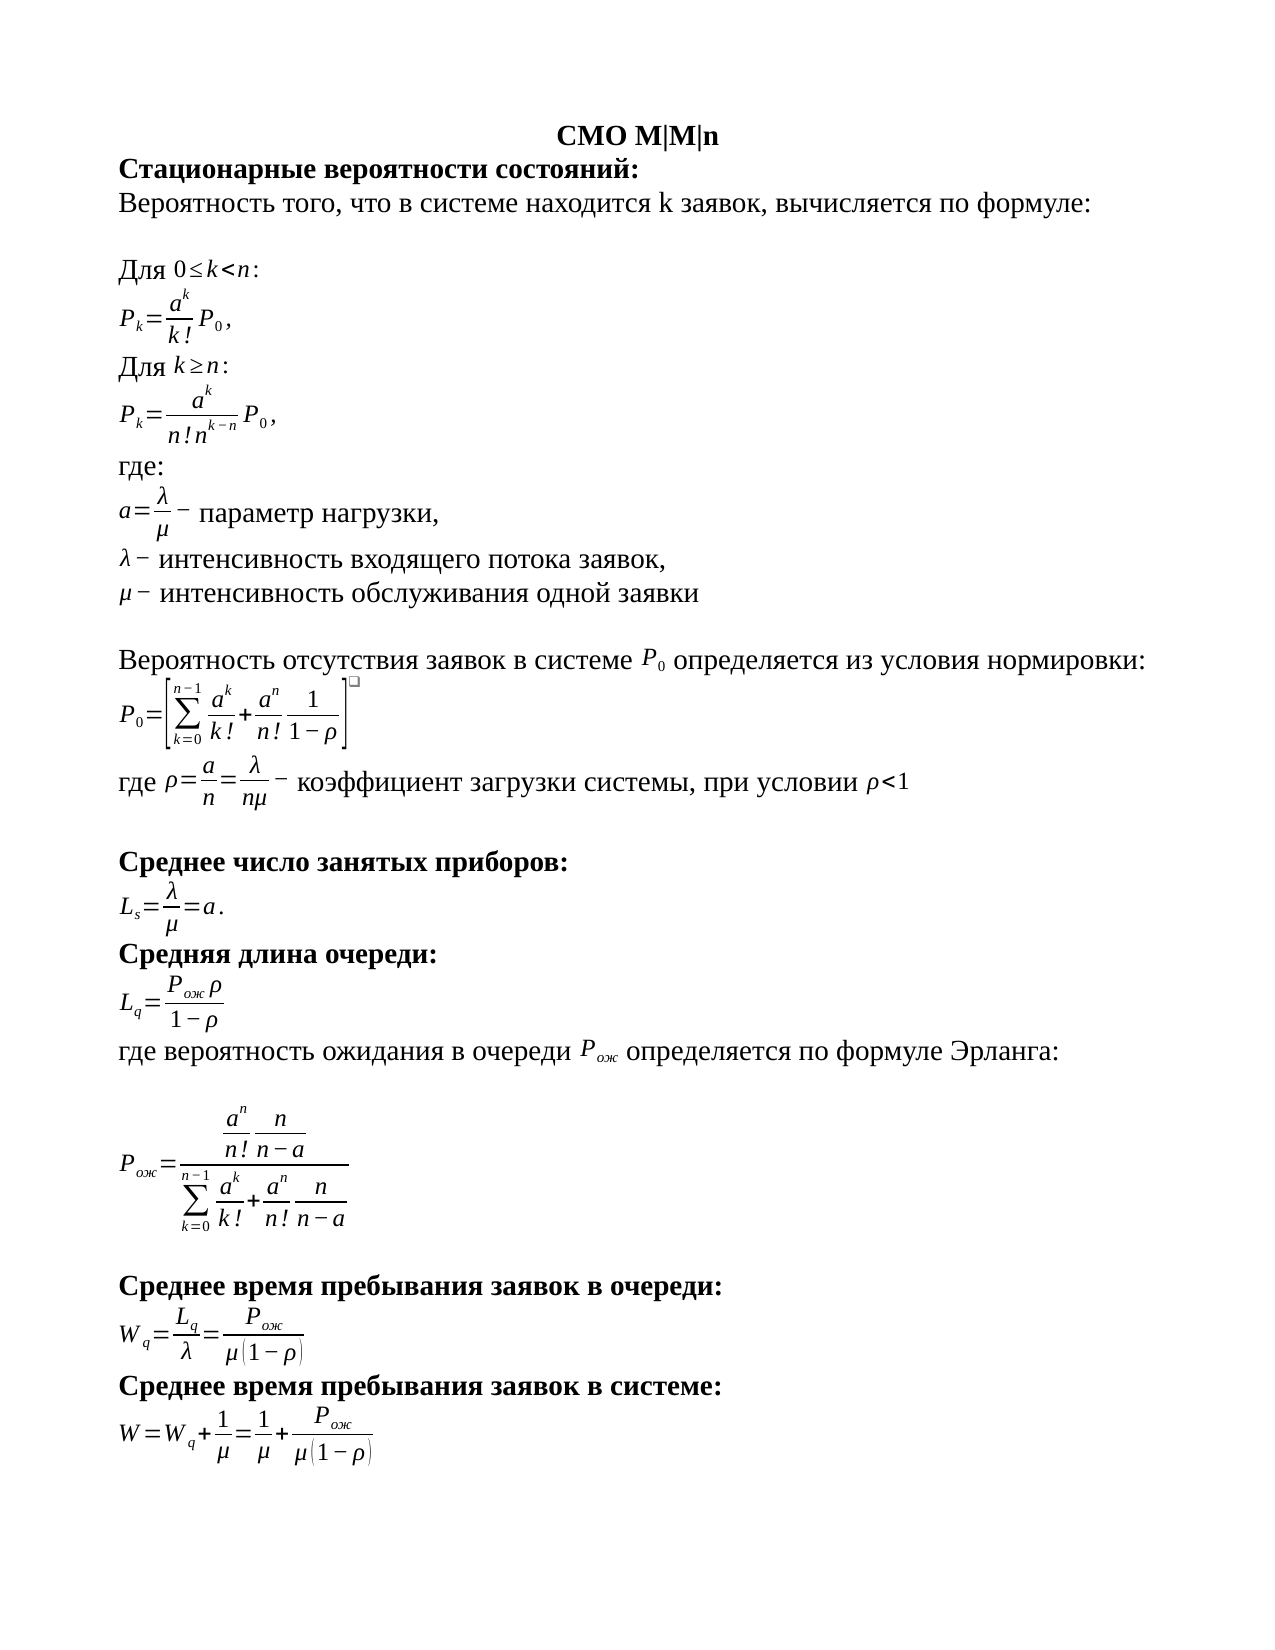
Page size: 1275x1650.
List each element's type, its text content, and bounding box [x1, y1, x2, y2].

text интенсивность обслуживания одной заявки [118, 575, 1157, 608]
text Среднее число занятых приборов: [118, 844, 1157, 877]
text Для [118, 349, 1157, 382]
text интенсивность входящего потока заявок, [118, 541, 1157, 575]
text Вероятность отсутствия заявок в системе определяется из условия нормировки: [118, 642, 1157, 676]
text где вероятность ожидания в очереди определяется по формуле Эрланга: [118, 1033, 1157, 1067]
text Средняя длина очереди: [118, 937, 1157, 970]
text где коэффициент загрузки системы, при условии [118, 751, 1157, 810]
text параметр нагрузки, [118, 482, 1157, 541]
subtitle СМО M|M|n [118, 118, 1157, 152]
text где: [118, 448, 1157, 482]
text Для [118, 252, 1157, 286]
text Стационарные вероятности состояний: [118, 152, 1157, 185]
text Среднее время пребывания заявок в очереди: [118, 1268, 1157, 1302]
text Вероятность того, что в системе находится k заявок, вычисляется по формуле: [118, 185, 1157, 219]
text Среднее время пребывания заявок в системе: [118, 1368, 1157, 1401]
